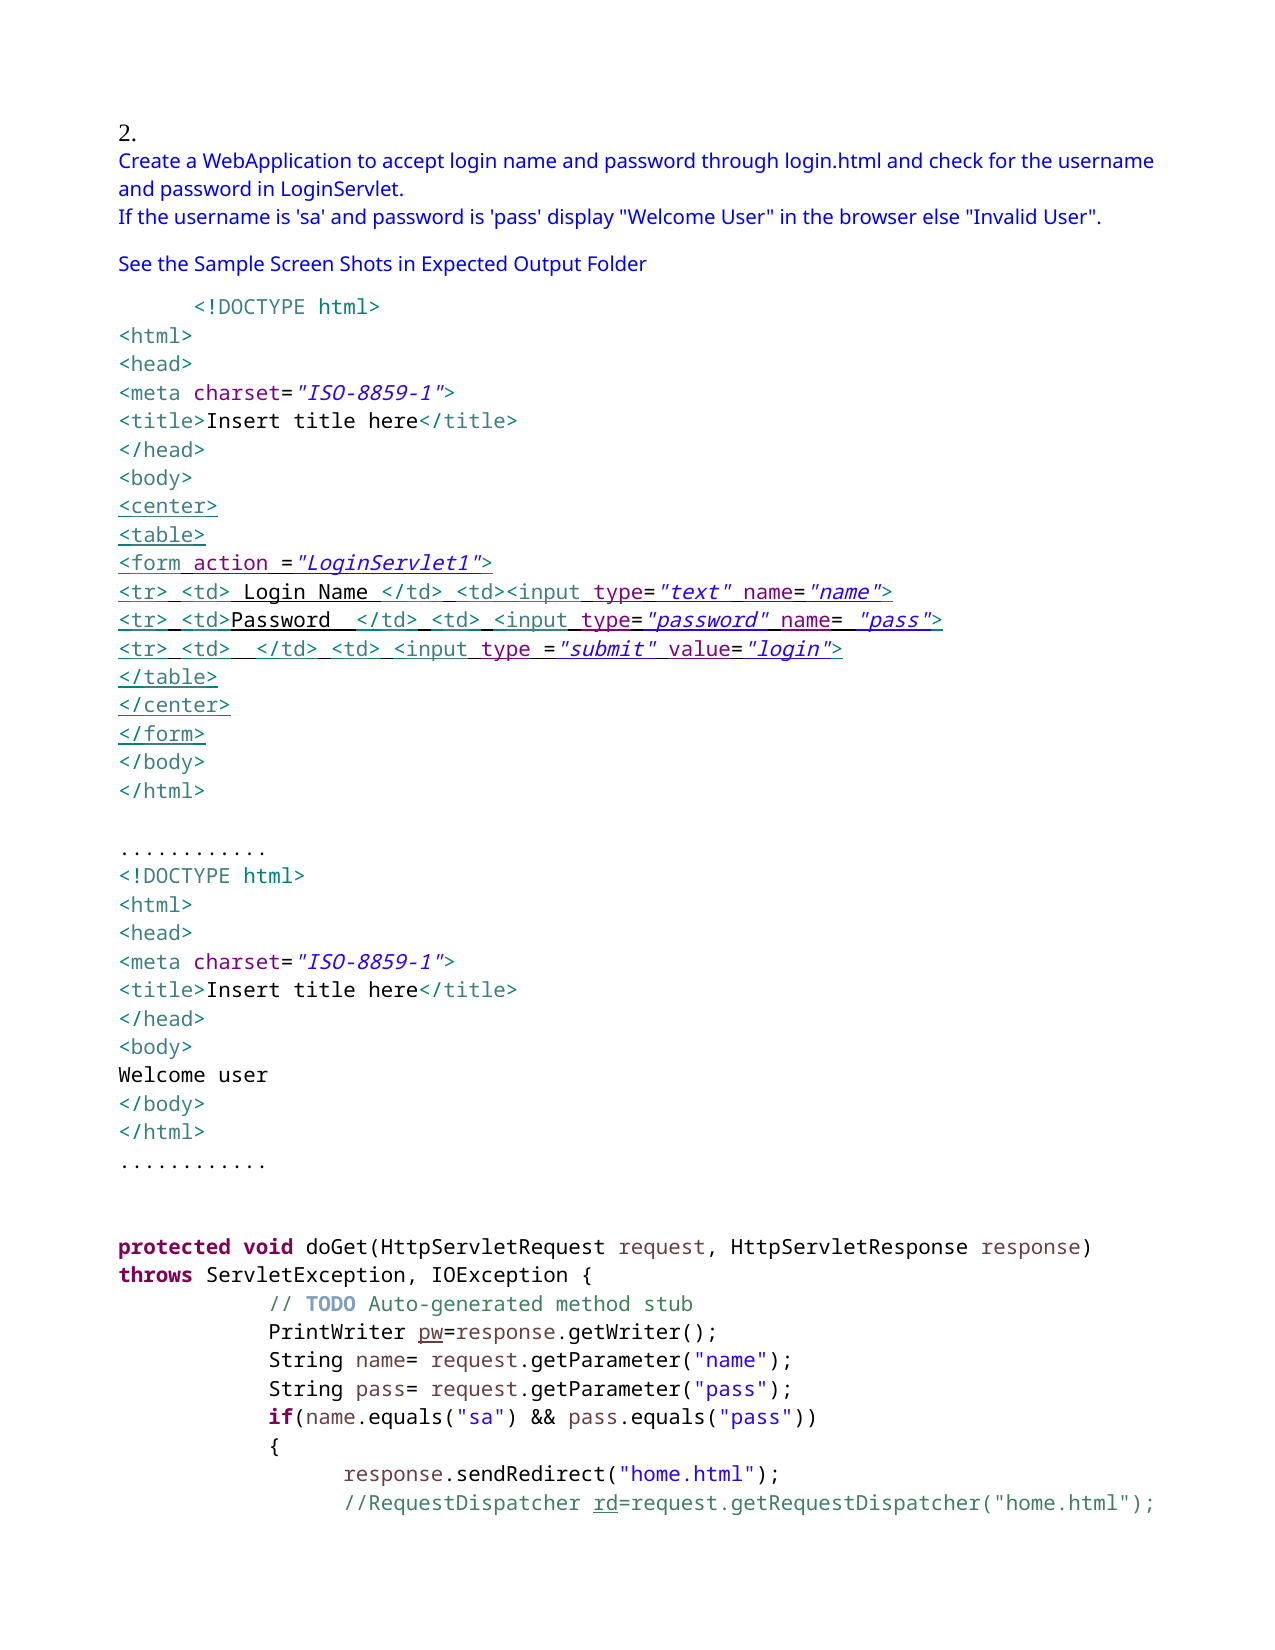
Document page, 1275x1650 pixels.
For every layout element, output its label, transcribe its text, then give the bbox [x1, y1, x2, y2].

text <head> [118, 918, 1157, 947]
text response.sendRedirect("home.html"); [118, 1459, 1157, 1488]
text <form action ="LoginServlet1"> [118, 548, 1157, 577]
text PrintWriter pw=response.getWriter(); [118, 1317, 1157, 1346]
text </html> [118, 776, 1157, 804]
text <!DOCTYPE html> [118, 292, 1157, 321]
text <body> [118, 463, 1157, 492]
text </table> [118, 662, 1157, 691]
text </head> [118, 1004, 1157, 1032]
text //RequestDispatcher rd=request.getRequestDispatcher("home.html"); [118, 1488, 1157, 1516]
text <!DOCTYPE html> [118, 862, 1157, 890]
text <title>Insert title here</title> [118, 975, 1157, 1004]
text <body> [118, 1032, 1157, 1061]
text String pass= request.getParameter("pass"); [118, 1374, 1157, 1402]
text <center> [118, 492, 1157, 520]
text ............ [118, 833, 1157, 862]
text <head> [118, 349, 1157, 378]
text protected void doGet(HttpServletRequest request, HttpServletResponse response) throws ServletException, IOException { [118, 1232, 1157, 1289]
text <tr> <td> Login Name </td> <td><input type="text" name="name"> [118, 577, 1157, 605]
text <table> [118, 520, 1157, 548]
text </html> [118, 1117, 1157, 1146]
text </form> [118, 719, 1157, 747]
text </body> [118, 1089, 1157, 1117]
text Welcome user [118, 1061, 1157, 1089]
text <tr> <td>Password </td> <td> <input type="password" name= "pass"> [118, 605, 1157, 634]
text </head> [118, 435, 1157, 463]
text <meta charset="ISO-8859-1"> [118, 947, 1157, 975]
text </center> [118, 691, 1157, 719]
text ............ [118, 1146, 1157, 1174]
text <html> [118, 321, 1157, 349]
text // TODO Auto-generated method stub [118, 1289, 1157, 1317]
text String name= request.getParameter("name"); [118, 1346, 1157, 1374]
text <title>Insert title here</title> [118, 406, 1157, 435]
text <meta charset="ISO-8859-1"> [118, 378, 1157, 406]
text { [118, 1431, 1157, 1459]
text <html> [118, 890, 1157, 918]
text See the Sample Screen Shots in Expected Output Folder [118, 242, 1157, 277]
text 2. [118, 118, 1157, 147]
text Create a WebApplication to accept login name and password through login.html and check for the username and password in LoginServlet. If the username is 'sa' and password is 'pass' display "Welcome User" in the browser else "Invalid User". [118, 147, 1157, 230]
text if(name.equals("sa") && pass.equals("pass")) [118, 1402, 1157, 1431]
text <tr> <td> </td> <td> <input type ="submit" value="login"> [118, 634, 1157, 662]
text </body> [118, 747, 1157, 776]
